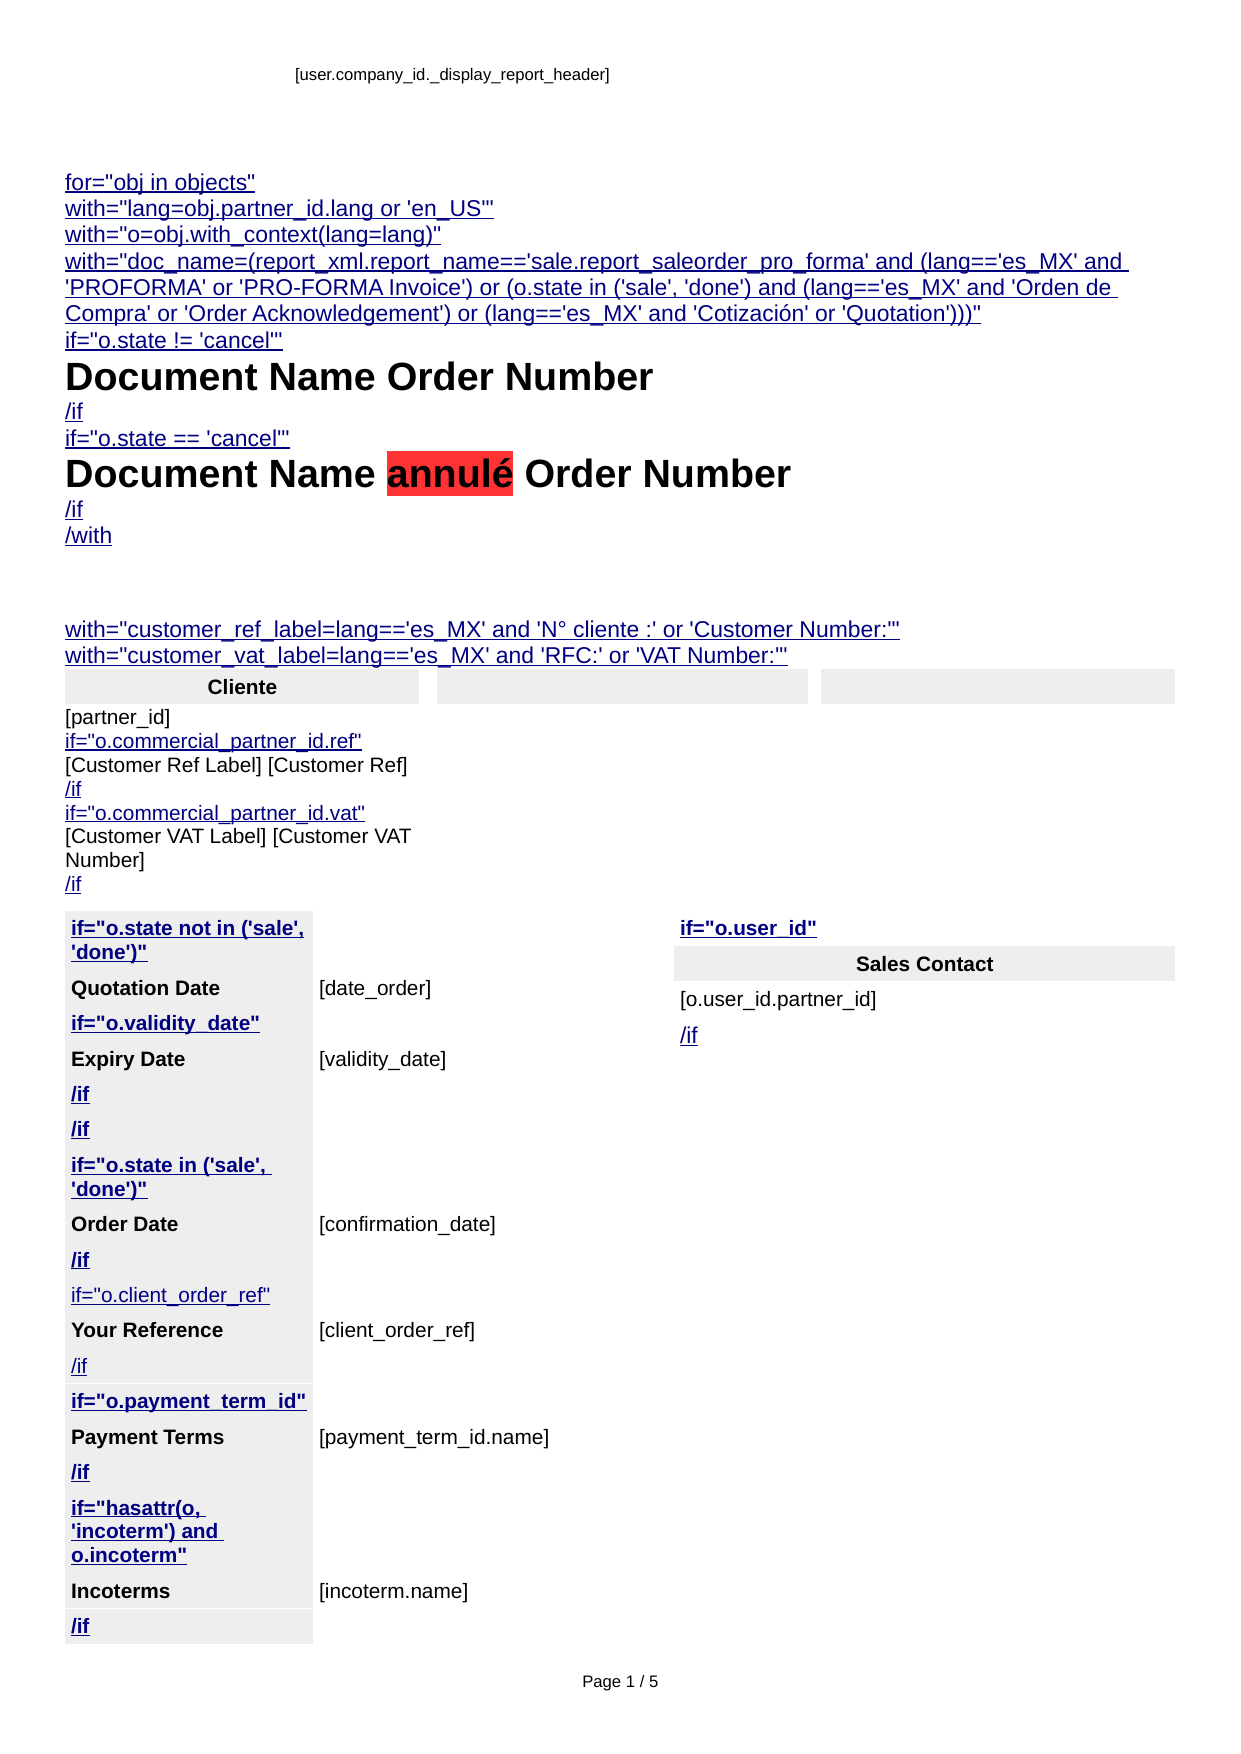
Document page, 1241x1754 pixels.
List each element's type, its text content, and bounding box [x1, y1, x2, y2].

table_cell [313, 1112, 626, 1147]
table_cell [808, 705, 821, 896]
table_cell [313, 1242, 626, 1277]
text /with [65, 522, 1175, 549]
table_header if="o.user_id" [674, 911, 1175, 946]
table_cell /if [65, 1454, 313, 1490]
table_cell /if [65, 1609, 313, 1644]
table_cell Quotation Date [65, 970, 313, 1005]
table_cell [o.user_id.partner_id] [674, 981, 1175, 1017]
text with="customer_vat_label=lang=='es_MX' and 'RFC:' or 'VAT Number:'" [65, 642, 1175, 669]
table_cell Incoterms [65, 1573, 313, 1608]
table_header [313, 911, 626, 970]
table_cell [313, 1147, 626, 1206]
table_cell [821, 705, 1175, 896]
text with="o=obj.with_context(lang=lang)" [65, 221, 1175, 248]
table_cell Sales Contact [674, 946, 1175, 981]
table_header [808, 669, 821, 704]
table_cell [313, 1277, 626, 1313]
table_cell [client_order_ref] [313, 1313, 626, 1348]
table_header [437, 669, 808, 704]
text /if [65, 496, 1175, 522]
table_cell [313, 1348, 626, 1383]
table_header [674, 1054, 1175, 1644]
table_cell /if [65, 1076, 313, 1112]
table_cell [313, 1454, 626, 1490]
table_cell if="hasattr(o, 'incoterm') and o.incoterm" [65, 1490, 313, 1573]
table_cell /if [65, 1242, 313, 1277]
table_header [821, 669, 1175, 704]
subtitle Document Name annulé Order Number [65, 451, 1175, 496]
table_cell [partner_id] if="o.commercial_partner_id.ref" [Customer Ref Label] [Customer Ref] /if if="o.commercial_partner_id.vat" [Customer VAT Label] [Customer VAT Number] /if [65, 705, 419, 896]
table_cell if="o.validity_date" [65, 1005, 313, 1041]
table_cell [confirmation_date] [313, 1206, 626, 1242]
table_cell /if [65, 1348, 313, 1383]
table_header [419, 669, 437, 704]
table_cell Your Reference [65, 1313, 313, 1348]
table_cell [313, 1005, 626, 1041]
table_cell [313, 1609, 626, 1644]
text with="customer_ref_label=lang=='es_MX' and 'N° cliente :' or 'Customer Number:'" [65, 616, 1175, 642]
table_cell [313, 1076, 626, 1112]
subtitle Document Name Order Number [65, 353, 1175, 398]
table_cell Expiry Date [65, 1041, 313, 1076]
table_cell /if [65, 1112, 313, 1147]
table_cell [437, 705, 808, 896]
table_cell [validity_date] [313, 1041, 626, 1076]
table_cell /if [674, 1017, 1175, 1054]
text if="o.state == 'cancel'" [65, 424, 1175, 451]
table_cell if="o.state in ('sale', 'done')" [65, 1147, 313, 1206]
table_cell [date_order] [313, 970, 626, 1005]
text for="obj in objects" [65, 168, 1175, 195]
table_cell if="o.client_order_ref" [65, 1277, 313, 1313]
table_cell if="o.payment_term_id" [65, 1384, 313, 1419]
table_header [626, 911, 674, 1644]
table_header if="o.state not in ('sale', 'done')" [65, 911, 313, 970]
table_cell [payment_term_id.name] [313, 1419, 626, 1454]
text with="lang=obj.partner_id.lang or 'en_US'" [65, 195, 1175, 221]
text with="doc_name=(report_xml.report_name=='sale.report_saleorder_pro_forma' and (lang=='es_MX' and 'PROFORMA' or 'PRO-FORMA Invoice') or (o.state in ('sale', 'done') and (lang=='es_MX' and 'Orden de Compra' or 'Order Acknowledgement') or (lang=='es_MX' and 'Cotización' or 'Quotation')))" [65, 248, 1175, 327]
table_cell [313, 1384, 626, 1419]
table_cell Payment Terms [65, 1419, 313, 1454]
table_cell Order Date [65, 1206, 313, 1242]
table_header Cliente [65, 669, 419, 704]
text if="o.state != 'cancel'" [65, 327, 1175, 353]
table_cell [incoterm.name] [313, 1573, 626, 1608]
table_cell [419, 705, 437, 896]
text /if [65, 398, 1175, 424]
table_cell [313, 1490, 626, 1573]
